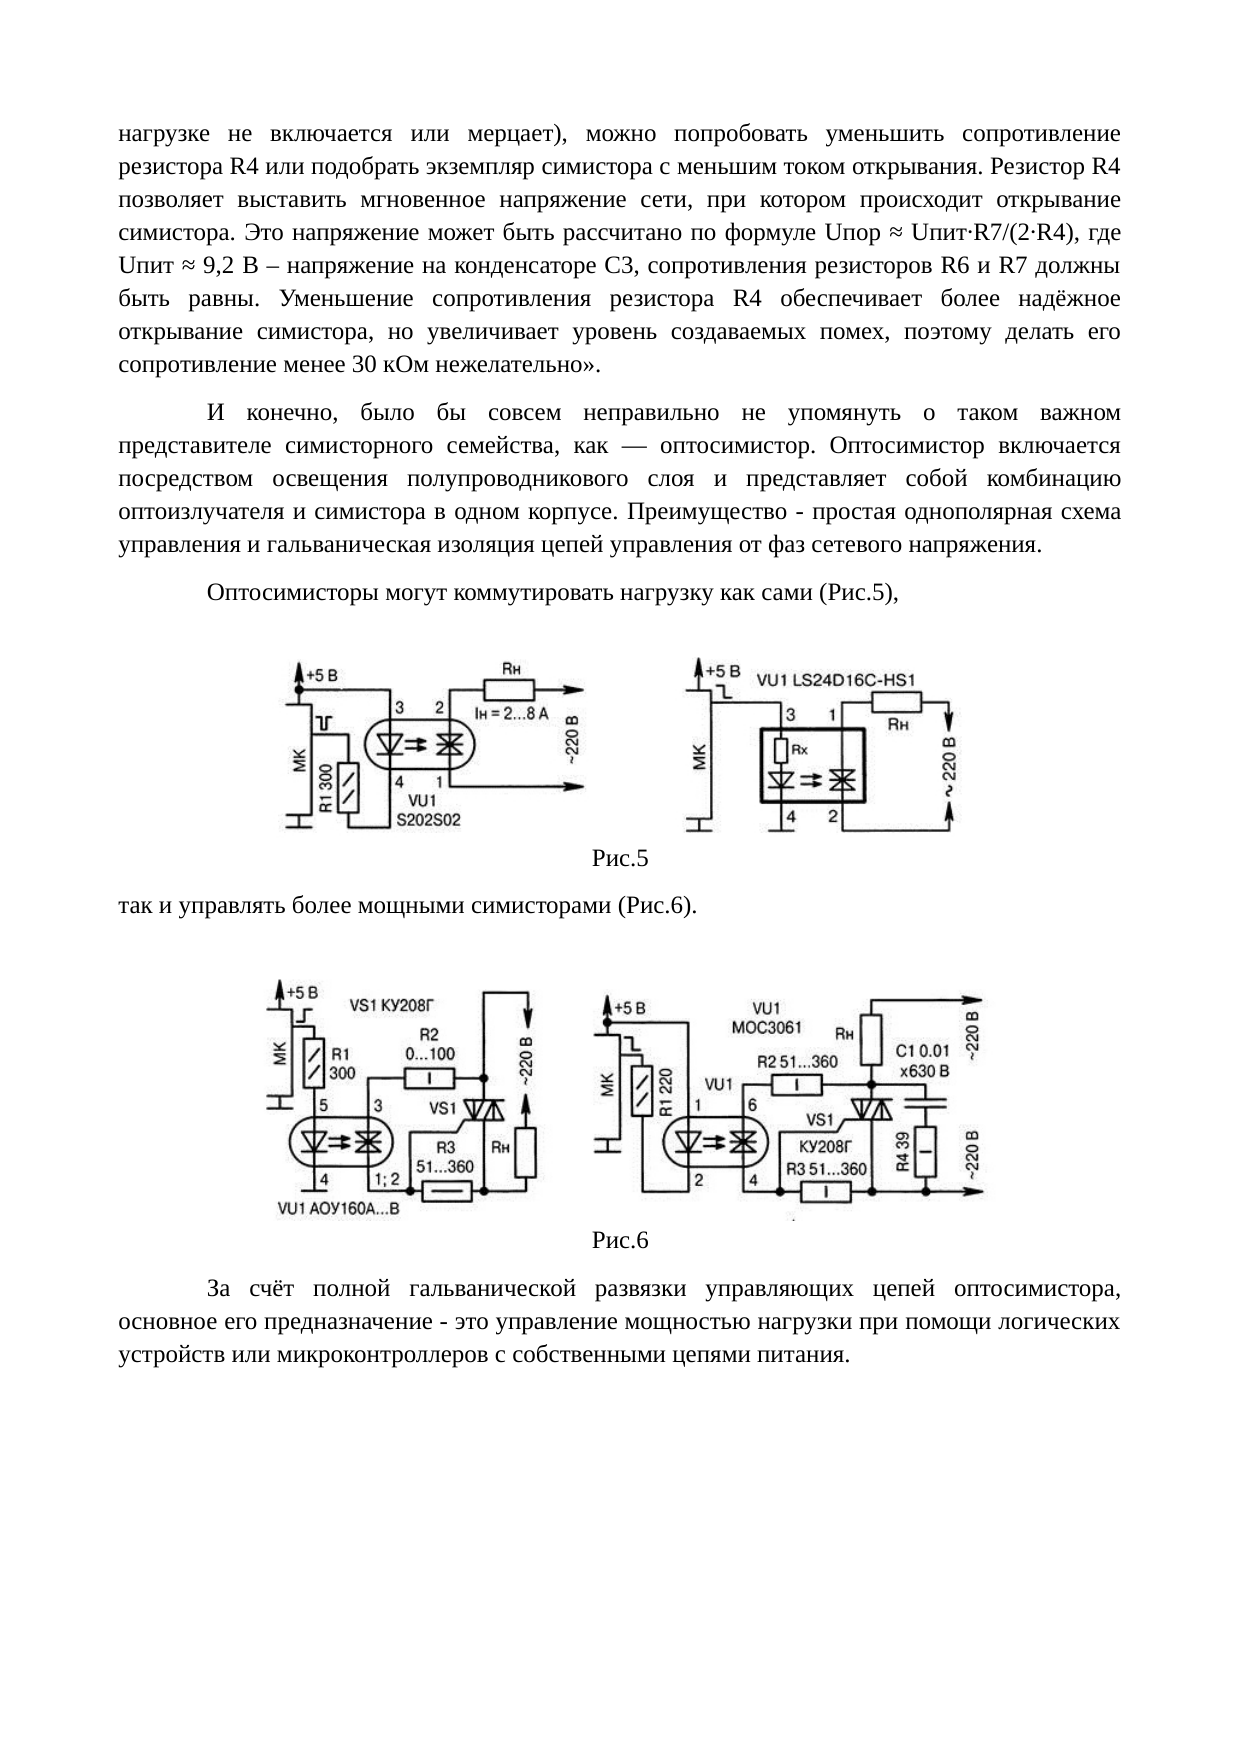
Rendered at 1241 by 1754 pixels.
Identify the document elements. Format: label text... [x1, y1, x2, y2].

text За счёт полной гальванической развязки управляющих цепей оптосимистора, основное его предназначение - это управление мощностью нагрузки при помощи логических устройств или микроконтроллеров с собственными цепями питания. [118, 1273, 1122, 1368]
text нагрузке не включается или мерцает), можно попробовать уменьшить сопротивление резистора R4 или подобрать экземпляр симистора с меньшим током открывания. Резистор R4 позволяет выставить мгновенное напряжение сети, при котором происходит открывание симистора. Это напряжение может быть рассчитано по формуле Uпор ≈ Uпит∙R7/(2∙R4), где Uпит ≈ 9,2 В – напряжение на конденсаторе C3, сопротивления резисторов R6 и R7 должны быть равны. Уменьшение сопротивления резистора R4 обеспечивает более надёжное открывание симистора, но увеличивает уровень создаваемых помех, поэтому делать его сопротивление менее 30 кОм нежелательно». [118, 118, 1122, 378]
text Оптосимисторы могут коммутировать нагрузку как сами (Рис.5), [118, 577, 1122, 605]
text так и управлять более мощными симисторами (Рис.6). [118, 890, 1122, 919]
text Рис.5 [118, 624, 1122, 871]
text Рис.6 [118, 938, 1122, 1254]
text И конечно, было бы совсем неправильно не упомянуть о таком важном представителе симисторного семейства, как — оптосимистор. Оптосимистор включается посредством освещения полупроводникового слоя и представляет собой комбинацию оптоизлучателя и симистора в одном корпусе. Преимущество - простая однополярная схема управления и гальваническая изоляция цепей управления от фаз сетевого напряжения. [118, 397, 1122, 558]
picture [271, 657, 969, 839]
picture [235, 971, 1006, 1221]
